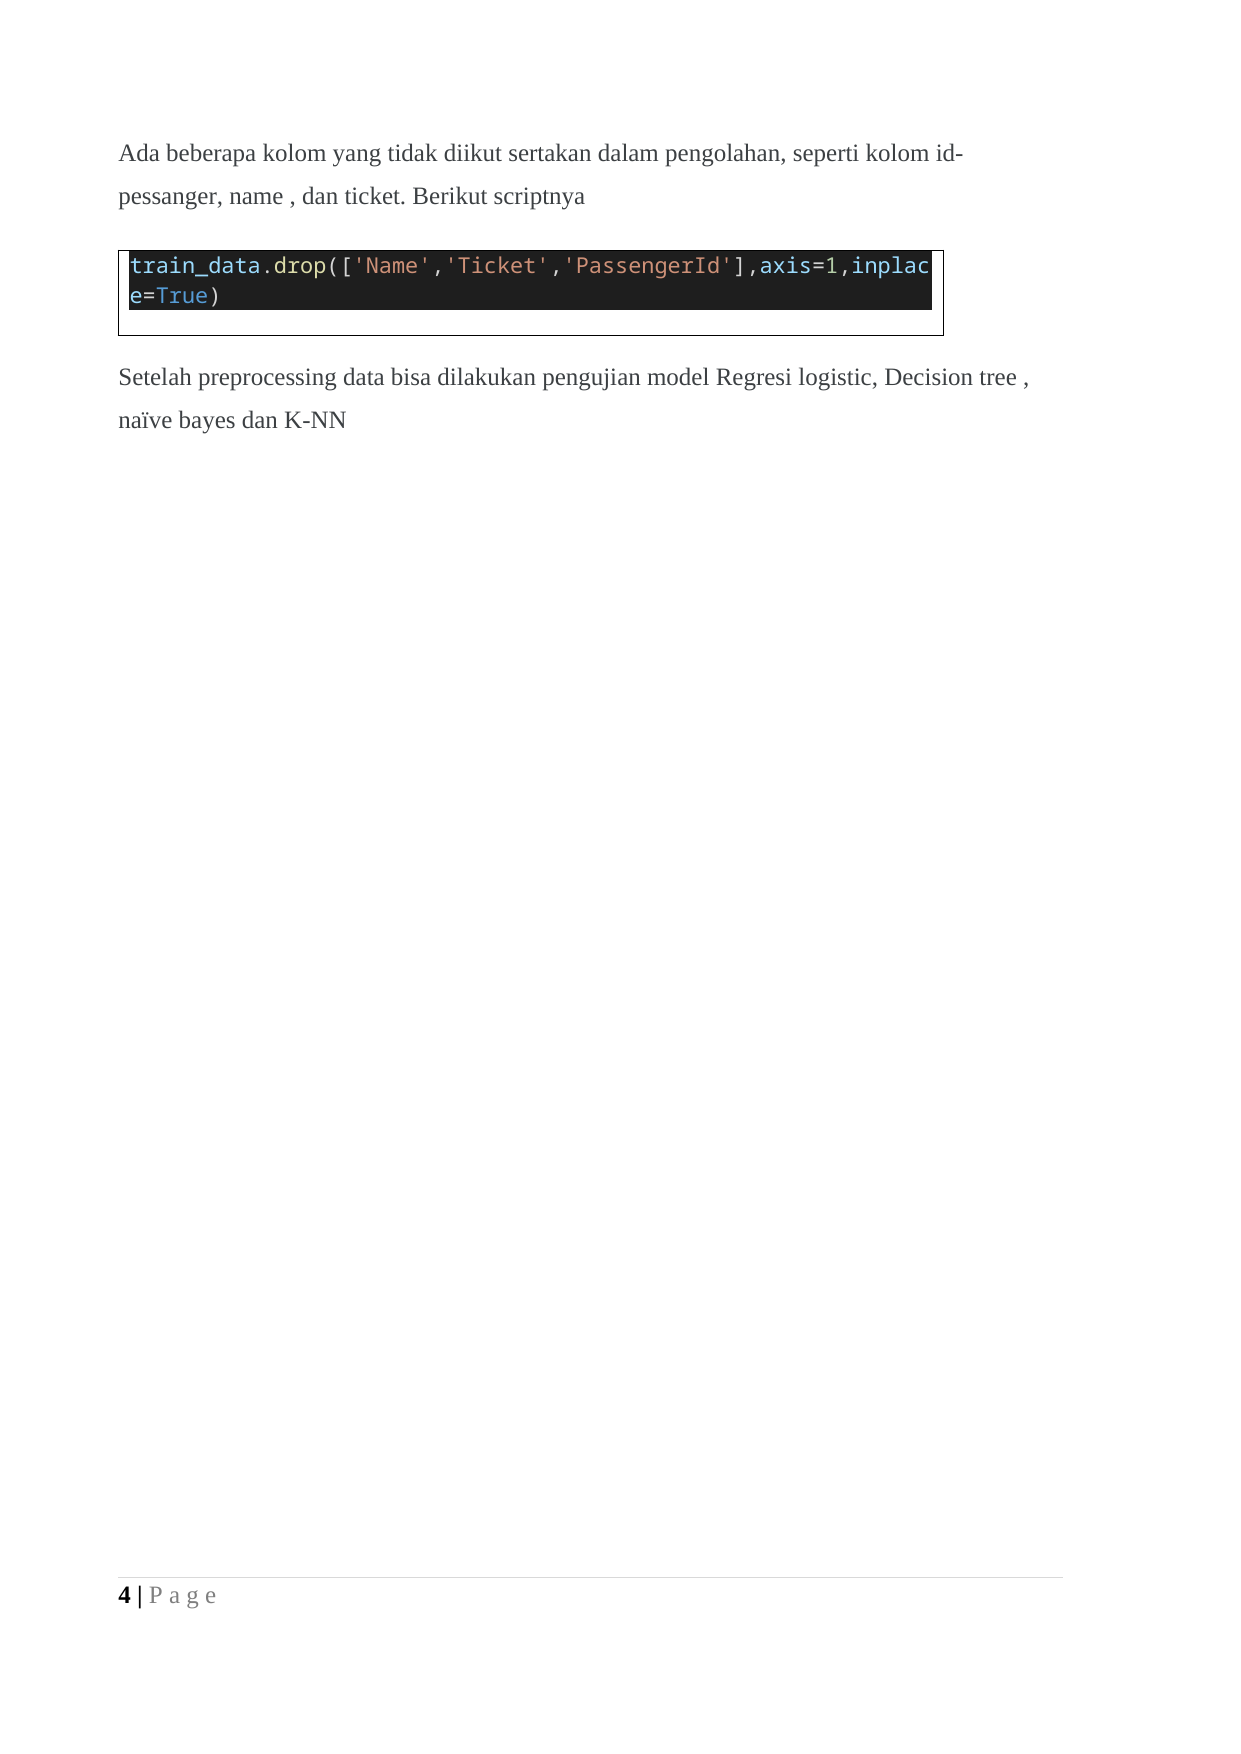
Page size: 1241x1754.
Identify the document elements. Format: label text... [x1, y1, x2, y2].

table_header train_data.drop(['Name','Ticket','PassengerId'],axis=1,inplace=True) [119, 251, 943, 335]
text Setelah preprocessing data bisa dilakukan pengujian model Regresi logistic, Decision tree , naïve bayes dan K-NN [118, 362, 1063, 433]
text Ada beberapa kolom yang tidak diikut sertakan dalam pengolahan, seperti kolom id-pessanger, name , dan ticket. Berikut scriptnya [118, 138, 1063, 210]
